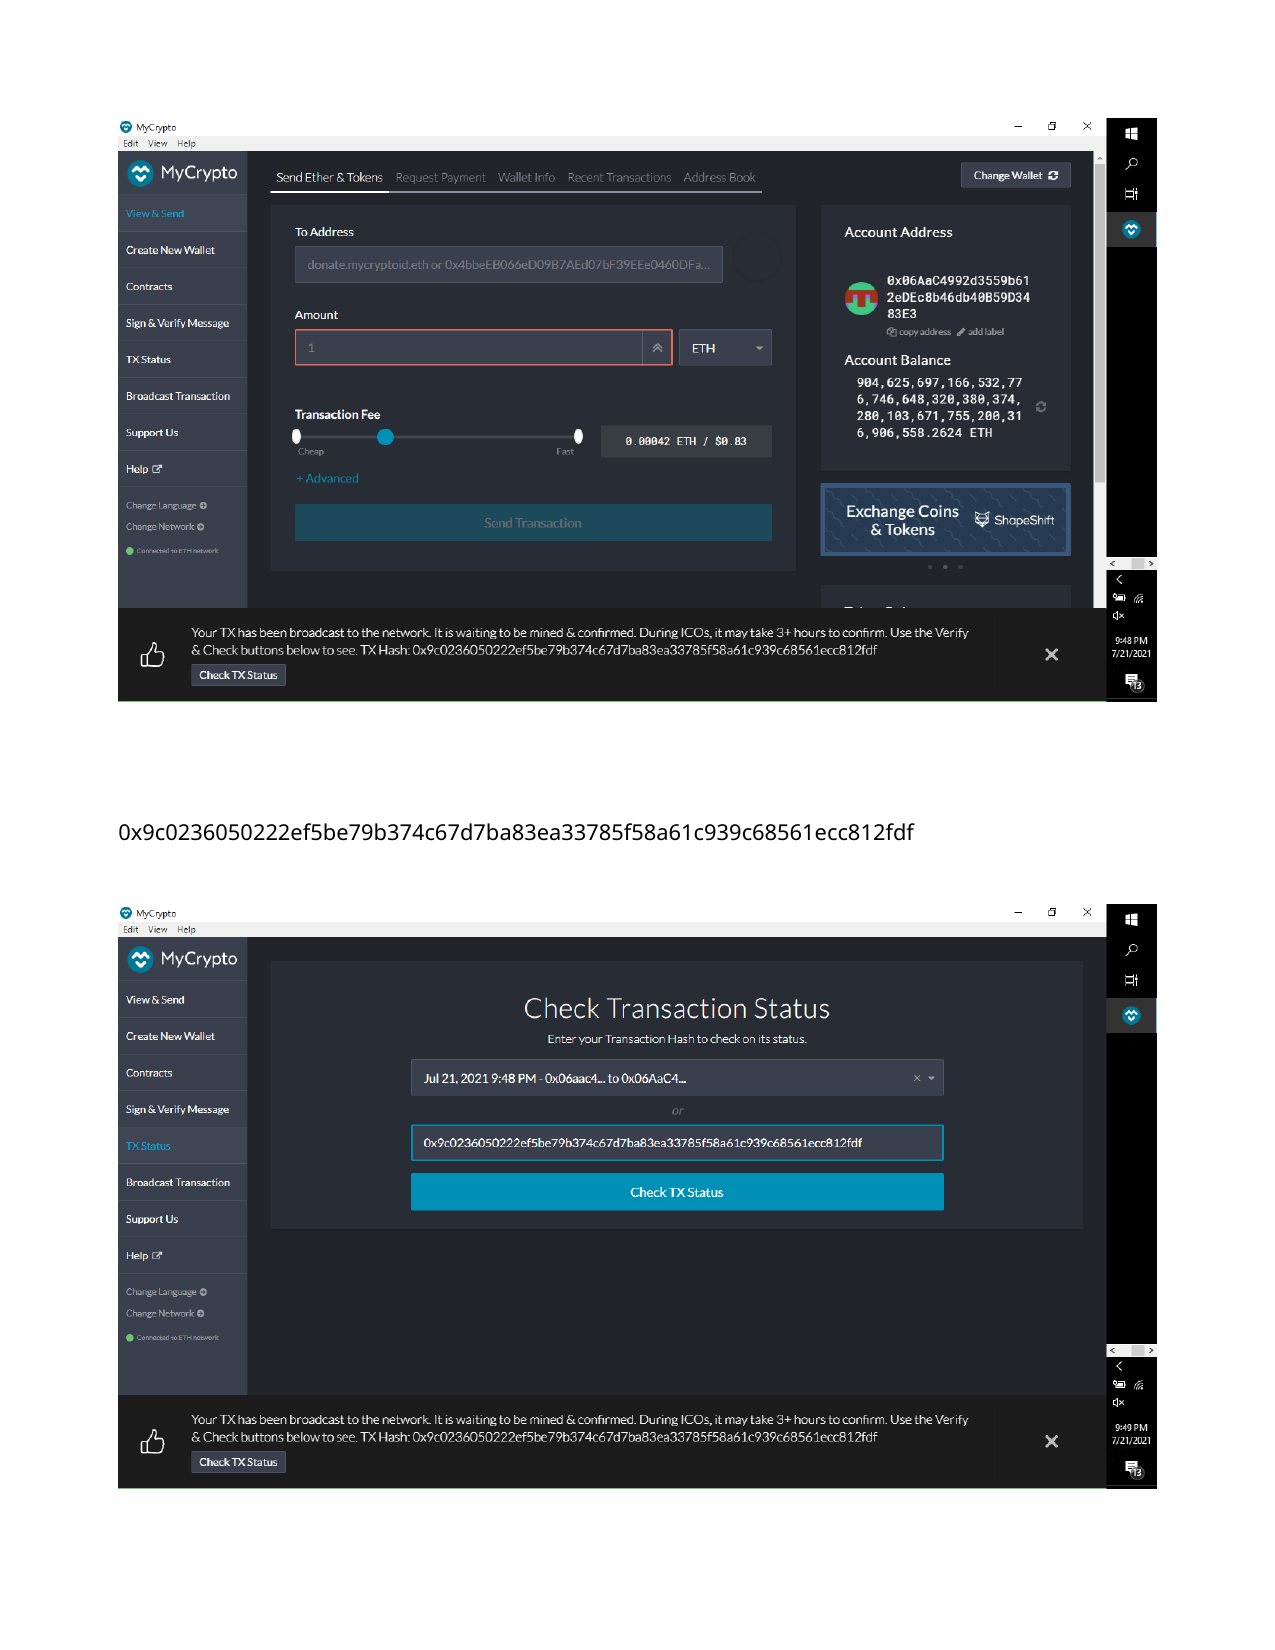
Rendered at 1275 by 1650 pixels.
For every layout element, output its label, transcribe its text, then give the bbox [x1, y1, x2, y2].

picture [118, 904, 1157, 1489]
text 0x9c0236050222ef5be79b374c67d7ba83ea33785f58a61c939c68561ecc812fdf [118, 817, 1157, 847]
picture [118, 118, 1157, 702]
